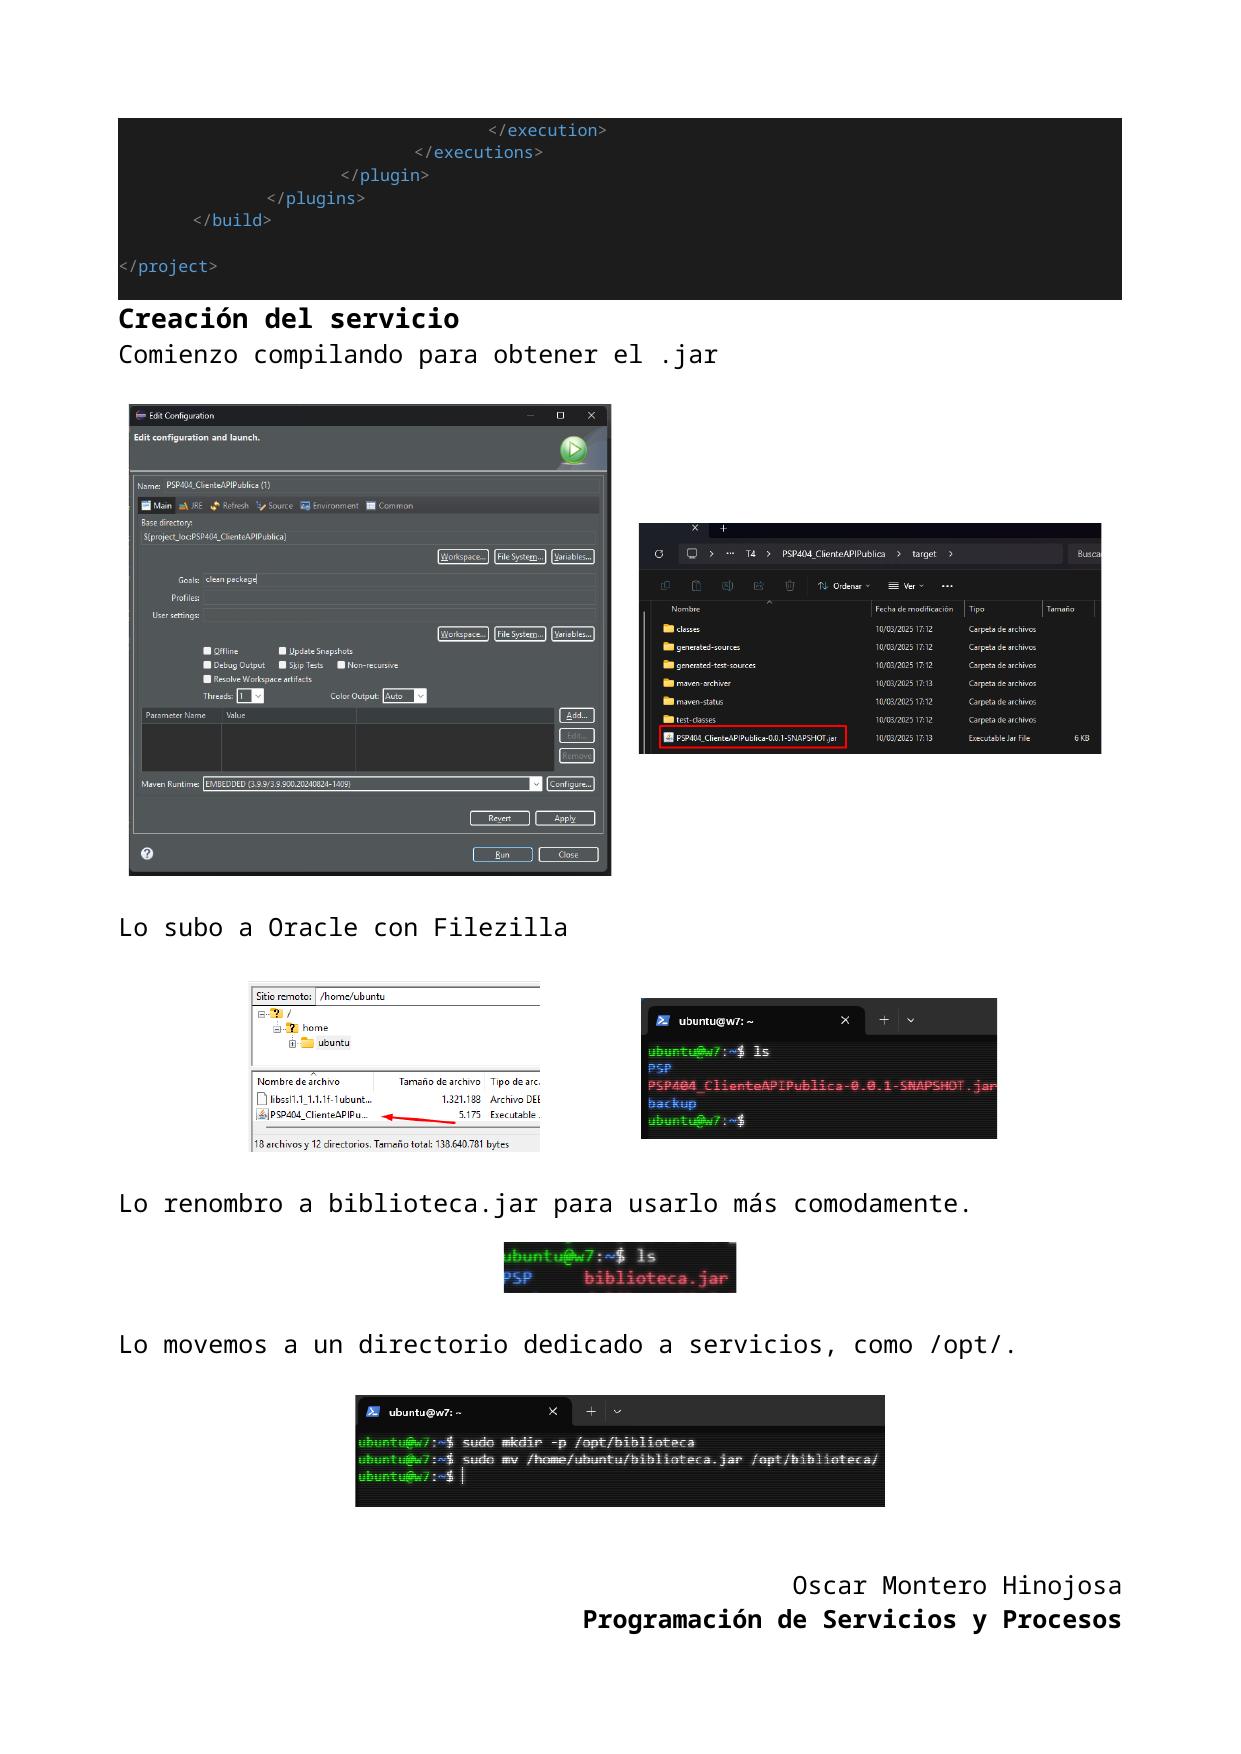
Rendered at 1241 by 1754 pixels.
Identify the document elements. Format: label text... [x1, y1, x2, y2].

text </project> [118, 254, 1122, 277]
picture [355, 1395, 885, 1507]
text Lo subo a Oracle con Filezilla [118, 909, 1122, 943]
picture [641, 998, 998, 1139]
text </plugins> [118, 186, 1122, 209]
text </execution> [118, 118, 1122, 141]
text Lo renombro a biblioteca.jar para usarlo más comodamente. [118, 1186, 1122, 1220]
text </plugin> [118, 163, 1122, 186]
text Lo movemos a un directorio dedicado a servicios, como /opt/. [118, 1327, 1122, 1361]
picture [503, 1242, 737, 1293]
picture [638, 523, 1102, 754]
text Creación del servicio [118, 300, 1122, 337]
text Comienzo compilando para obtener el .jar [118, 337, 1122, 371]
text </executions> [118, 141, 1122, 163]
text </build> [118, 209, 1122, 232]
picture [128, 404, 612, 876]
picture [248, 966, 540, 1152]
